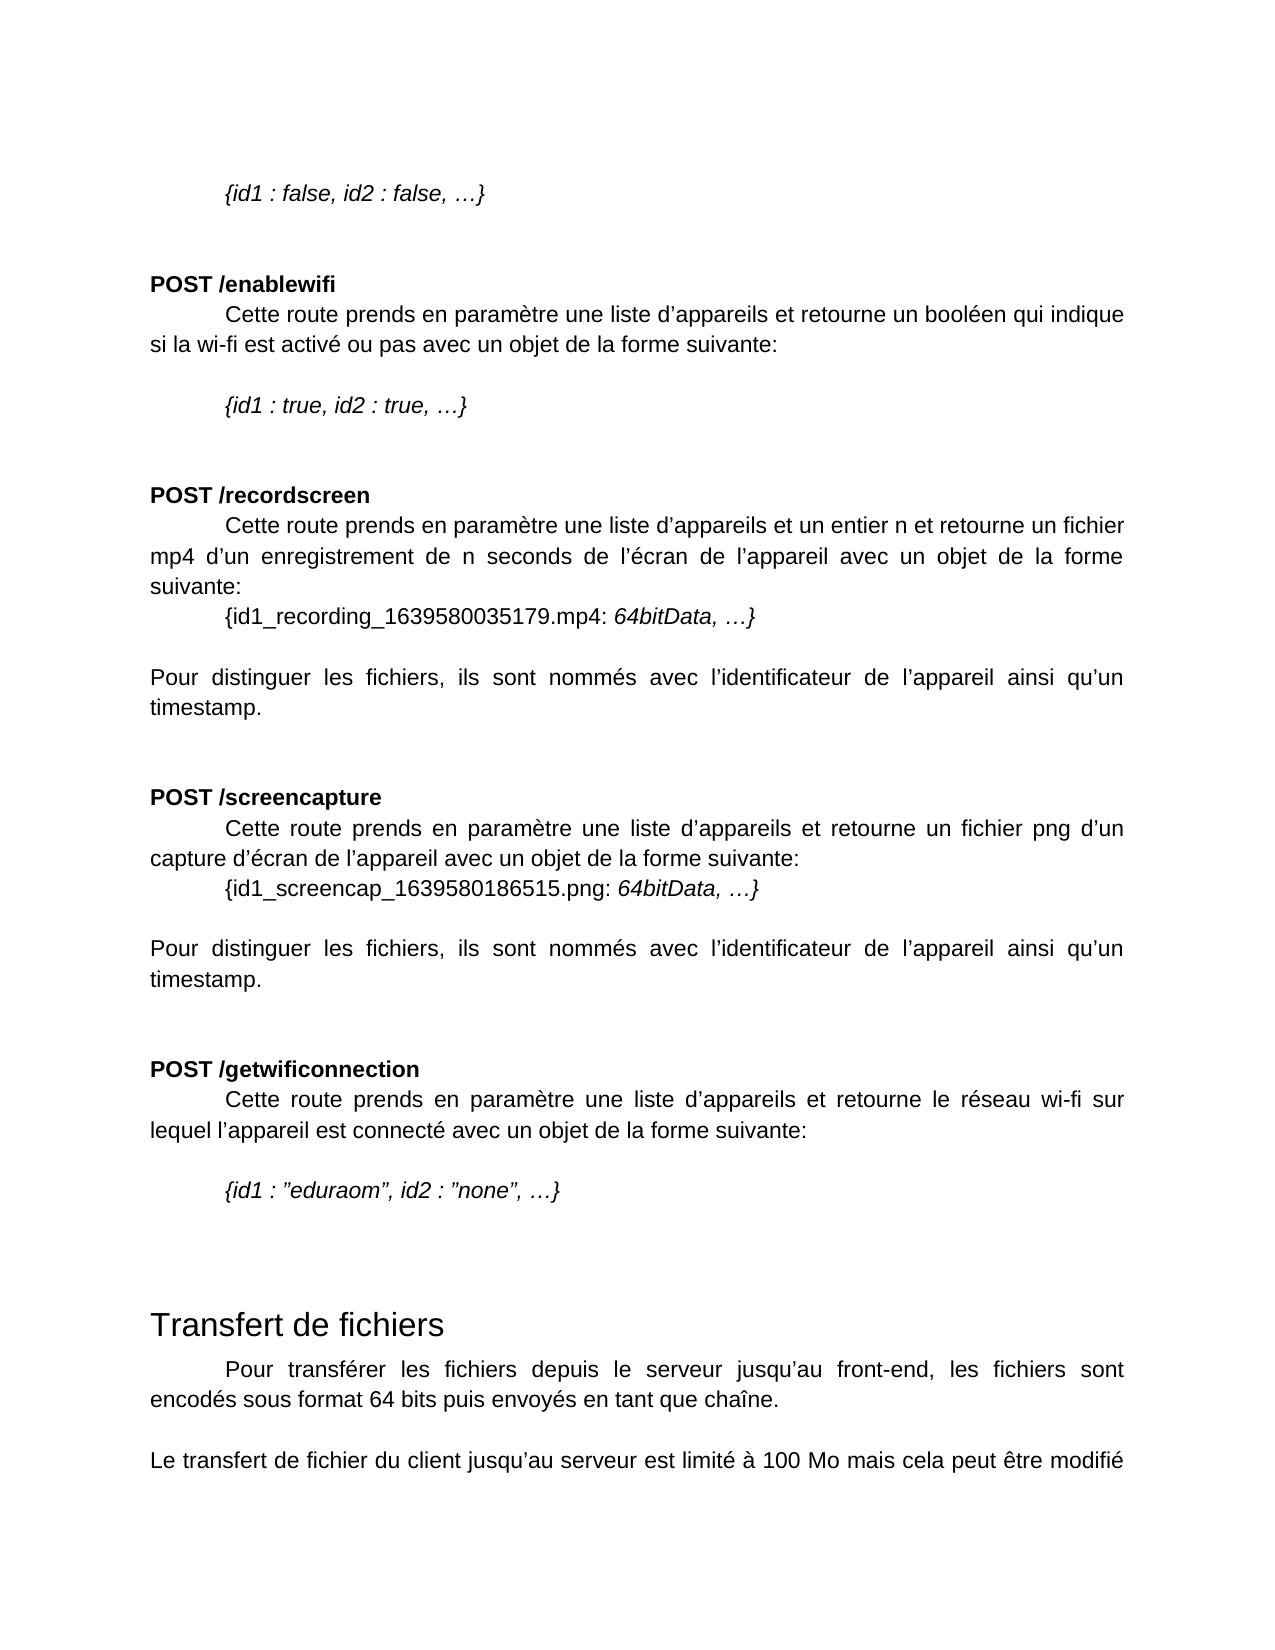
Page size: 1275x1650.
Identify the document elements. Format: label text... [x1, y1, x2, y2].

text {id1_screencap_1639580186515.png: 64bitData, …} [150, 875, 1125, 901]
subtitle Transfert de fichiers [150, 1305, 1125, 1344]
text POST /recordscreen [150, 482, 1125, 509]
text {id1 : true, id2 : true, …} [150, 392, 1125, 418]
text {id1_recording_1639580035179.mp4: 64bitData, …} [150, 603, 1125, 629]
text Pour distinguer les fichiers, ils sont nommés avec l’identificateur de l’appareil ainsi qu’un timestamp. [150, 935, 1125, 992]
text Cette route prends en paramètre une liste d’appareils et retourne un fichier png d’un capture d’écran de l’appareil avec un objet de la forme suivante: [150, 814, 1125, 871]
text POST /getwificonnection [150, 1056, 1125, 1083]
text {id1 : ”eduraom”, id2 : ”none”, …} [150, 1177, 1125, 1203]
text Cette route prends en paramètre une liste d’appareils et un entier n et retourne un fichier mp4 d’un enregistrement de n seconds de l’écran de l’appareil avec un objet de la forme suivante: [150, 512, 1125, 599]
text {id1 : false, id2 : false, …} [150, 180, 1125, 207]
text Cette route prends en paramètre une liste d’appareils et retourne le réseau wi-fi sur lequel l’appareil est connecté avec un objet de la forme suivante: [150, 1086, 1125, 1143]
text Cette route prends en paramètre une liste d’appareils et retourne un booléen qui indique si la wi-fi est activé ou pas avec un objet de la forme suivante: [150, 301, 1125, 358]
text Pour distinguer les fichiers, ils sont nommés avec l’identificateur de l’appareil ainsi qu’un timestamp. [150, 663, 1125, 720]
text POST /enablewifi [150, 271, 1125, 297]
text POST /screencapture [150, 784, 1125, 811]
text Pour transférer les fichiers depuis le serveur jusqu’au front-end, les fichiers sont encodés sous format 64 bits puis envoyés en tant que chaîne. [150, 1356, 1125, 1413]
text Le transfert de fichier du client jusqu’au serveur est limité à 100 Mo mais cela peut être modifié [150, 1447, 1125, 1473]
